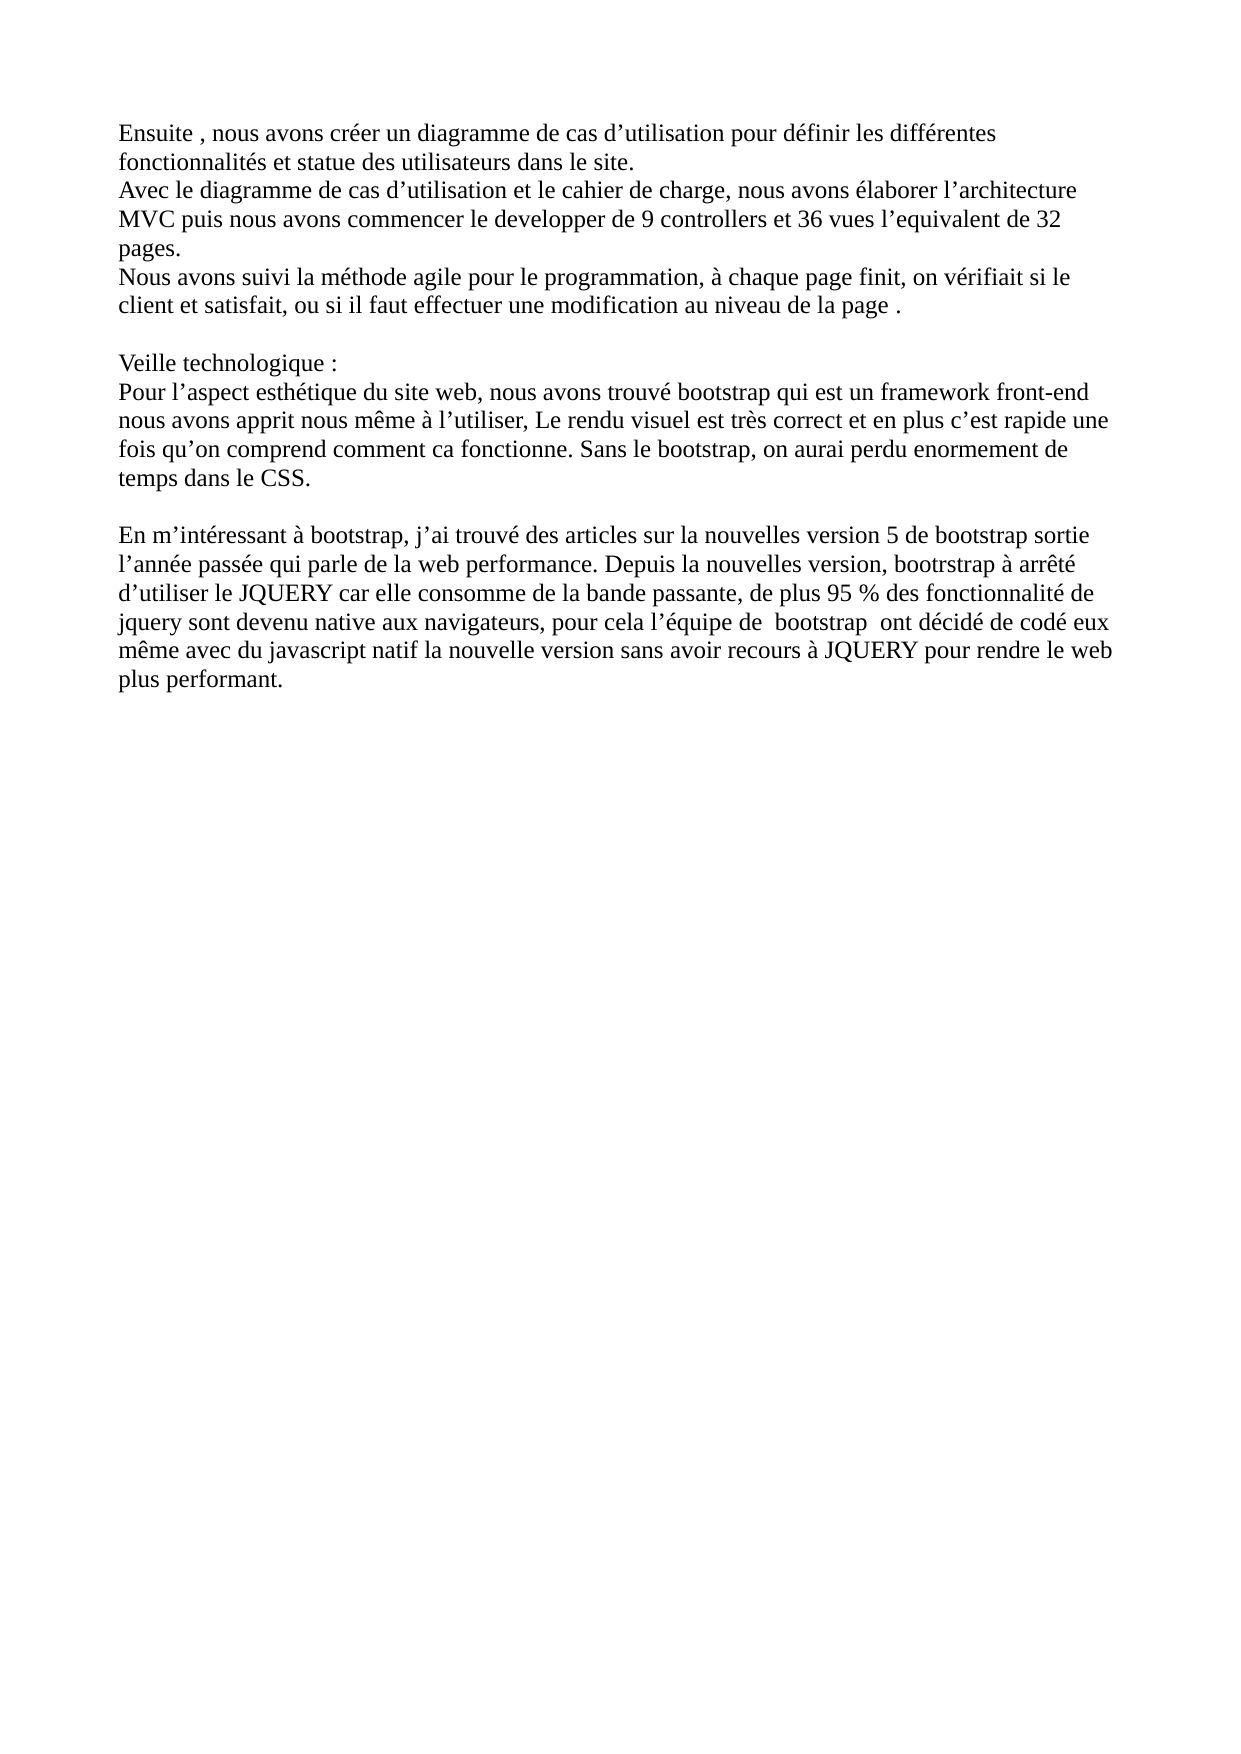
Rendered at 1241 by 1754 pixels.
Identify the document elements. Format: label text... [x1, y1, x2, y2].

text En m’intéressant à bootstrap, j’ai trouvé des articles sur la nouvelles version 5 de bootstrap sortie l’année passée qui parle de la web performance. Depuis la nouvelles version, bootrstrap à arrêté d’utiliser le JQUERY car elle consomme de la bande passante, de plus 95 % des fonctionnalité de jquery sont devenu native aux navigateurs, pour cela l’équipe de bootstrap ont décidé de codé eux même avec du javascript natif la nouvelle version sans avoir recours à JQUERY pour rendre le web plus performant. [118, 521, 1122, 693]
text Avec le diagramme de cas d’utilisation et le cahier de charge, nous avons élaborer l’architecture MVC puis nous avons commencer le developper de 9 controllers et 36 vues l’equivalent de 32 pages. [118, 176, 1122, 262]
text Veille technologique : [118, 348, 1122, 377]
text Pour l’aspect esthétique du site web, nous avons trouvé bootstrap qui est un framework front-end nous avons apprit nous même à l’utiliser, Le rendu visuel est très correct et en plus c’est rapide une fois qu’on comprend comment ca fonctionne. Sans le bootstrap, on aurai perdu enormement de temps dans le CSS. [118, 377, 1122, 492]
text Nous avons suivi la méthode agile pour le programmation, à chaque page finit, on vérifiait si le client et satisfait, ou si il faut effectuer une modification au niveau de la page . [118, 262, 1122, 319]
text Ensuite , nous avons créer un diagramme de cas d’utilisation pour définir les différentes fonctionnalités et statue des utilisateurs dans le site. [118, 118, 1122, 176]
